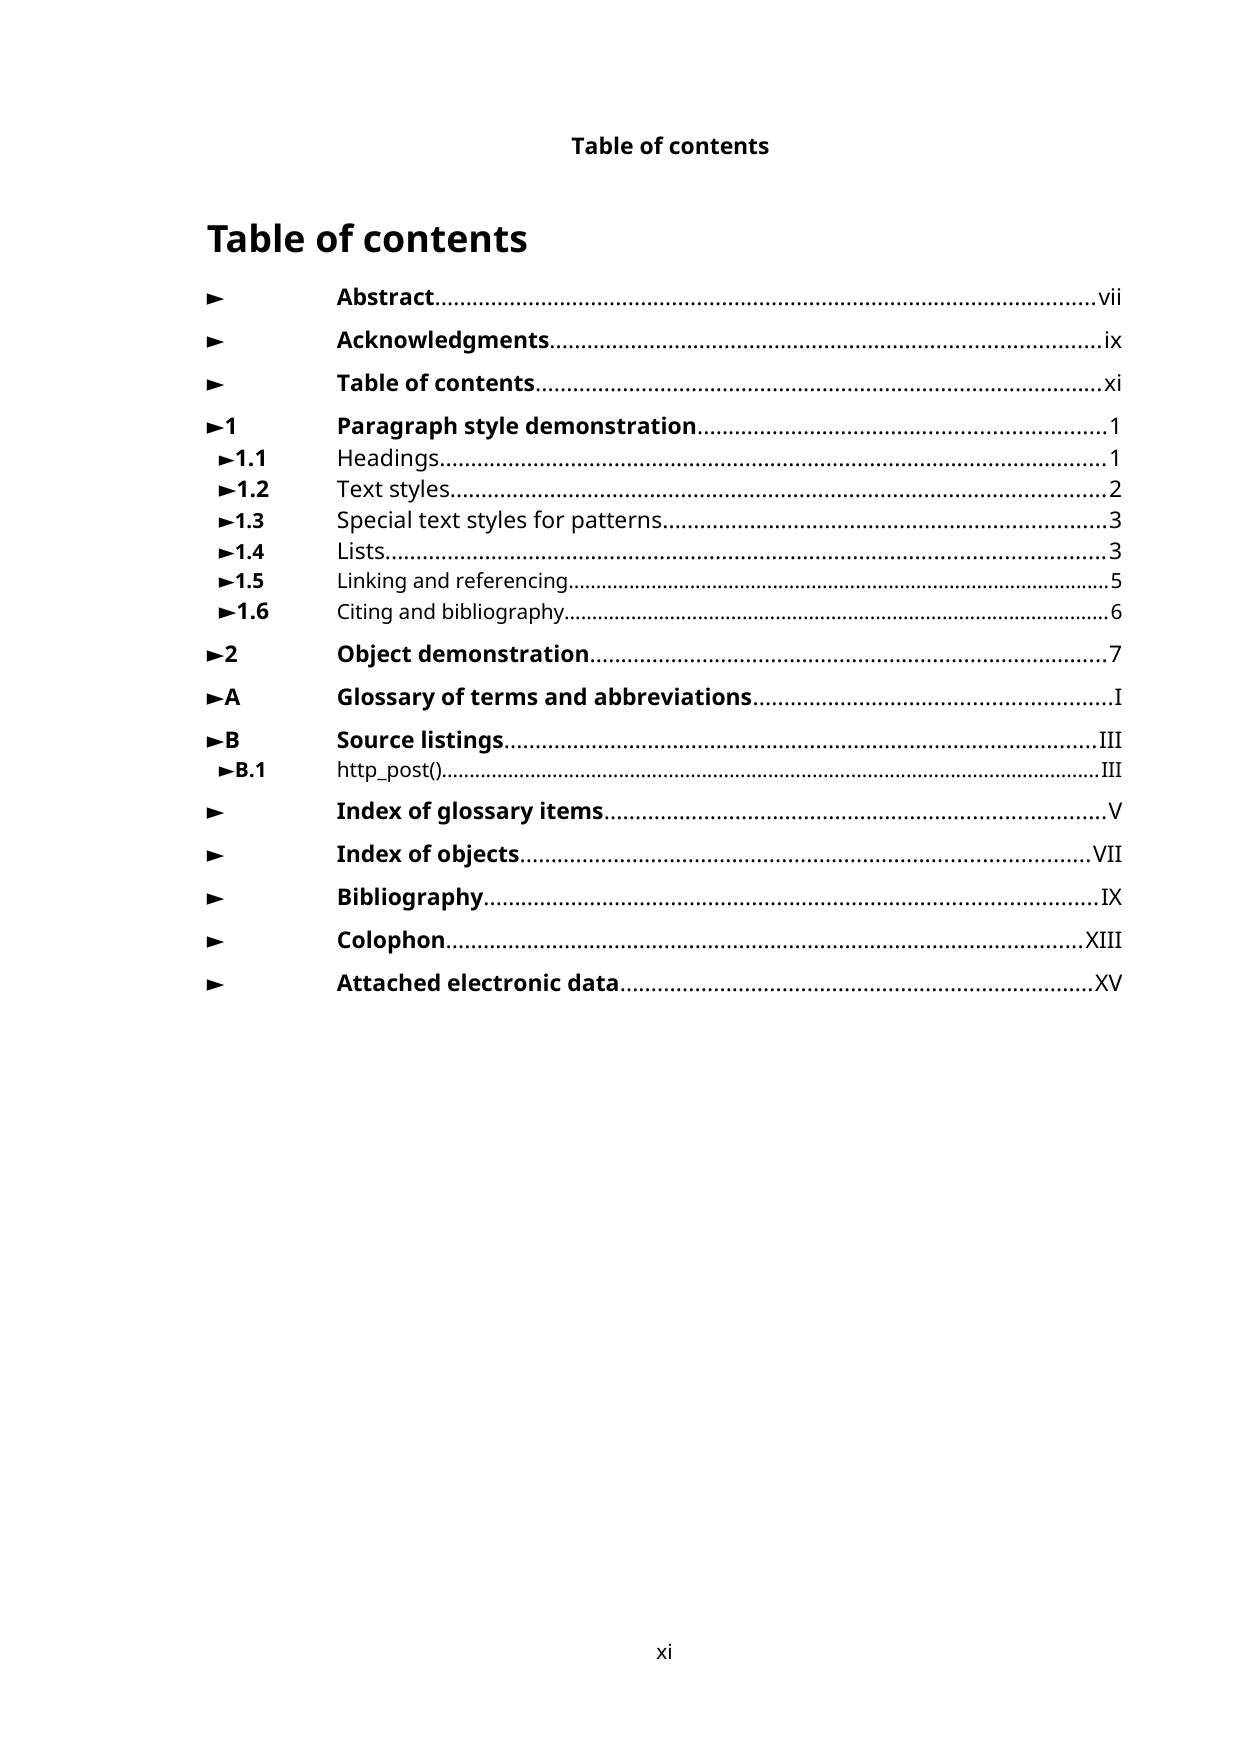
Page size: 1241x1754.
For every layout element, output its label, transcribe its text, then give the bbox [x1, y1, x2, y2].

text ►A Glossary of terms and abbreviations I [207, 681, 1122, 712]
text ►1.5 Linking and referencing 5 [218, 567, 1122, 595]
text ► Index of objects VII [207, 838, 1122, 869]
text ► Index of glossary items V [207, 795, 1122, 826]
text ►1.3 Special text styles for patterns 3 [218, 504, 1122, 535]
subtitle Table of contents [207, 212, 1122, 263]
text ► Colophon XIII [207, 924, 1122, 955]
text ►1.6 Citing and bibliography 6 [218, 595, 1122, 626]
text ►2 Object demonstration 7 [207, 638, 1122, 669]
text ►1 Paragraph style demonstration 1 [207, 410, 1122, 442]
text ► Acknowledgments ix [207, 324, 1122, 356]
text ► Attached electronic data XV [207, 967, 1122, 998]
text ► Abstract vii [207, 281, 1122, 312]
text ► Table of contents xi [207, 367, 1122, 398]
text ► Bibliography IX [207, 881, 1122, 912]
text ►B.1 http_post() III [218, 755, 1122, 783]
text ►1.1 Headings 1 [218, 442, 1122, 473]
text ►B Source listings III [207, 724, 1122, 755]
text ►1.4 Lists 3 [218, 535, 1122, 567]
text ►1.2 Text styles 2 [218, 473, 1122, 504]
